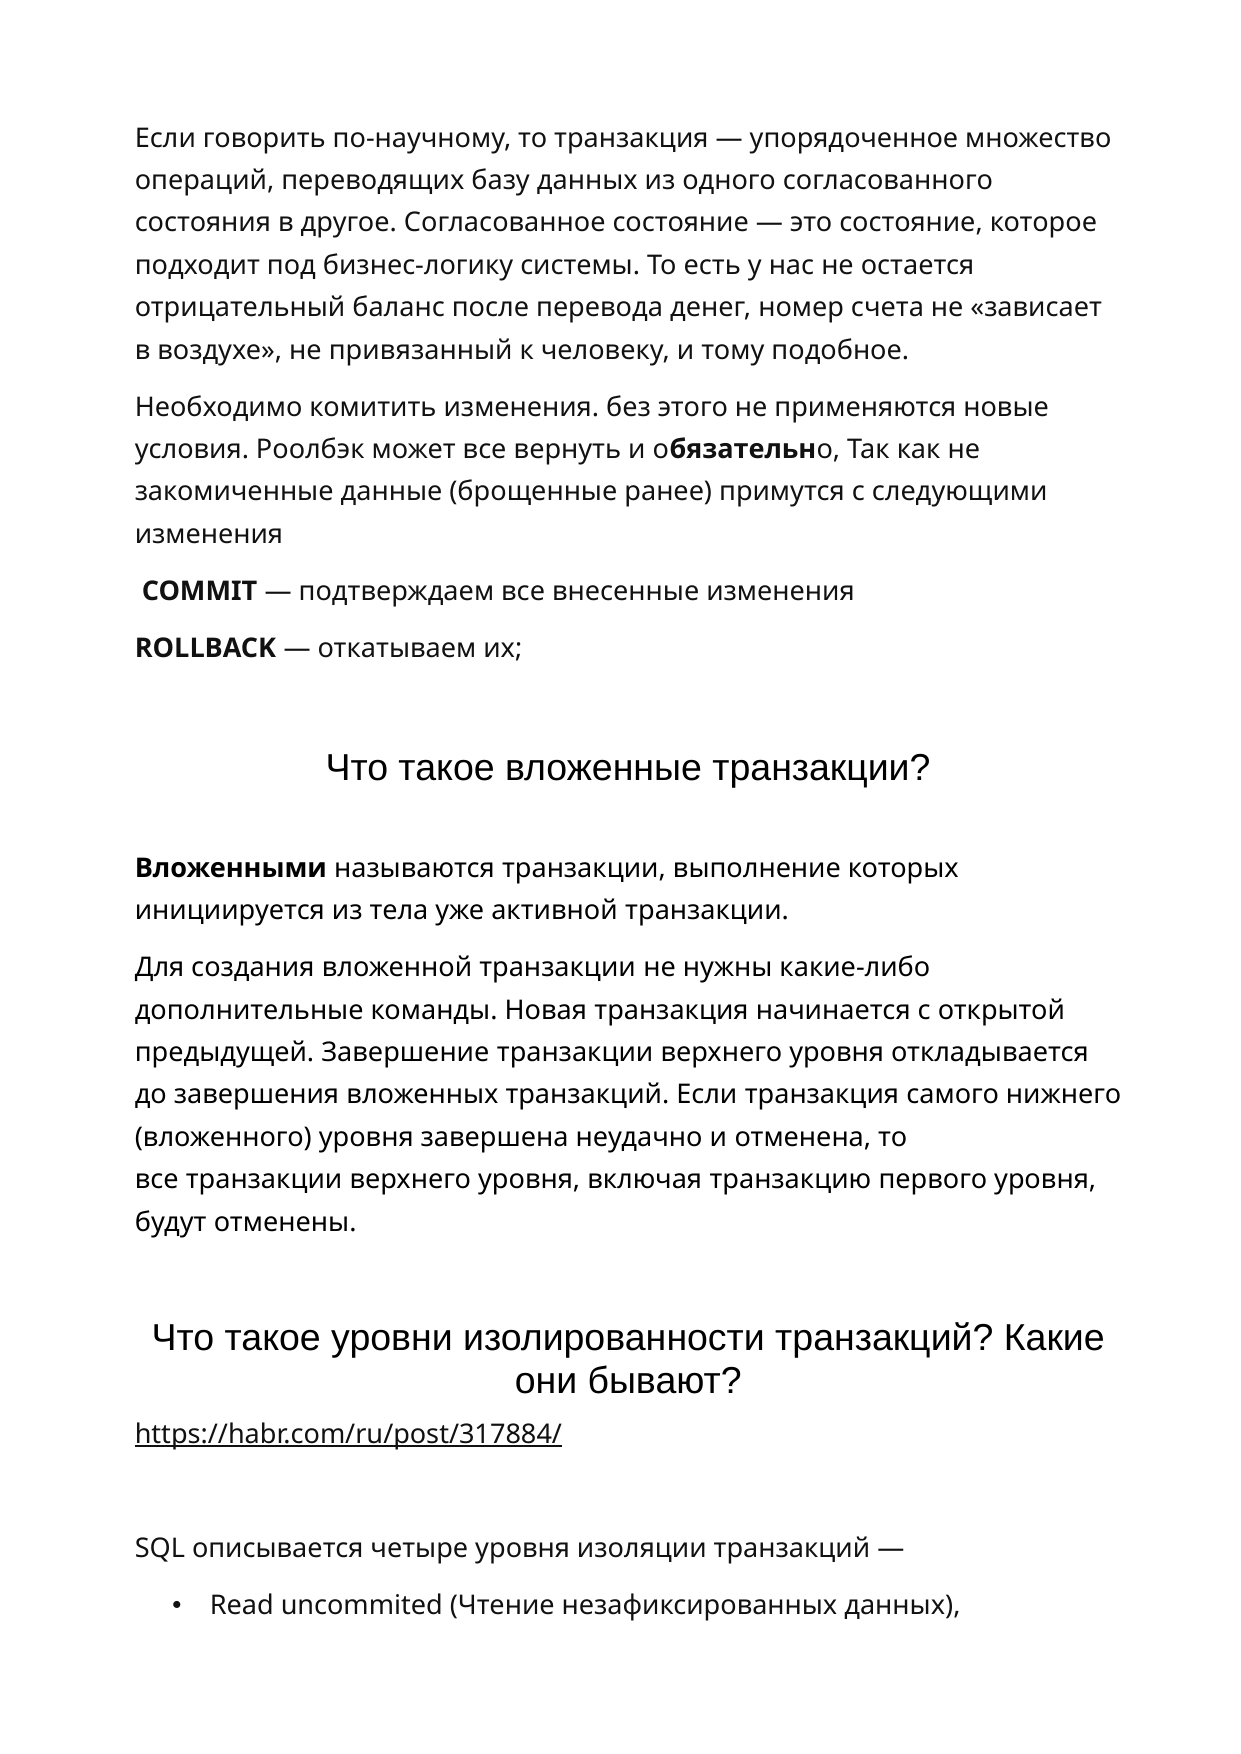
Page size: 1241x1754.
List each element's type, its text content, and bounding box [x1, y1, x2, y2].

text SQL описывается четыре уровня изоляции транзакций — [134, 1528, 1121, 1565]
text ROLLBACK — откатываем их; [134, 628, 1121, 665]
list Read uncommited (Чтение незафиксированных данных), [172, 1585, 1121, 1622]
subtitle Что такое уровни изолированности транзакций? Какие они бывают? [134, 1315, 1121, 1402]
text Если говорить по-научному, то транзакция — упорядоченное множество операций, переводящих базу данных из одного согласованного состояния в другое. Согласованное состояние — это состояние, которое подходит под бизнес-логику системы. То есть у нас не остается отрицательный баланс после перевода денег, номер счета не «зависает в воздухе», не привязанный к человеку, и тому подобное. [134, 118, 1121, 367]
text https://habr.com/ru/post/317884/ [134, 1414, 1121, 1451]
text Для создания вложенной транзакции не нужны какие-либо дополнительные команды. Новая транзакция начинается с открытой предыдущей. Завершение транзакции верхнего уровня откладывается до завершения вложенных транзакций. Если транзакция самого нижнего (вложенного) уровня завершена неудачно и отменена, то все транзакции верхнего уровня, включая транзакцию первого уровня, будут отменены. [134, 948, 1121, 1239]
text Вложенными называются транзакции, выполнение которых инициируется из тела уже активной транзакции. [134, 848, 1121, 928]
text Необходимо комитить изменения. без этого не применяются новые условия. Роолбэк может все вернуть и обязательно, Так как не закомиченные данные (брощенные ранее) примутся с следующими изменения [134, 387, 1121, 551]
text COMMIT — подтверждаем все внесенные изменения [134, 571, 1121, 608]
subtitle Что такое вложенные транзакции? [134, 745, 1121, 788]
